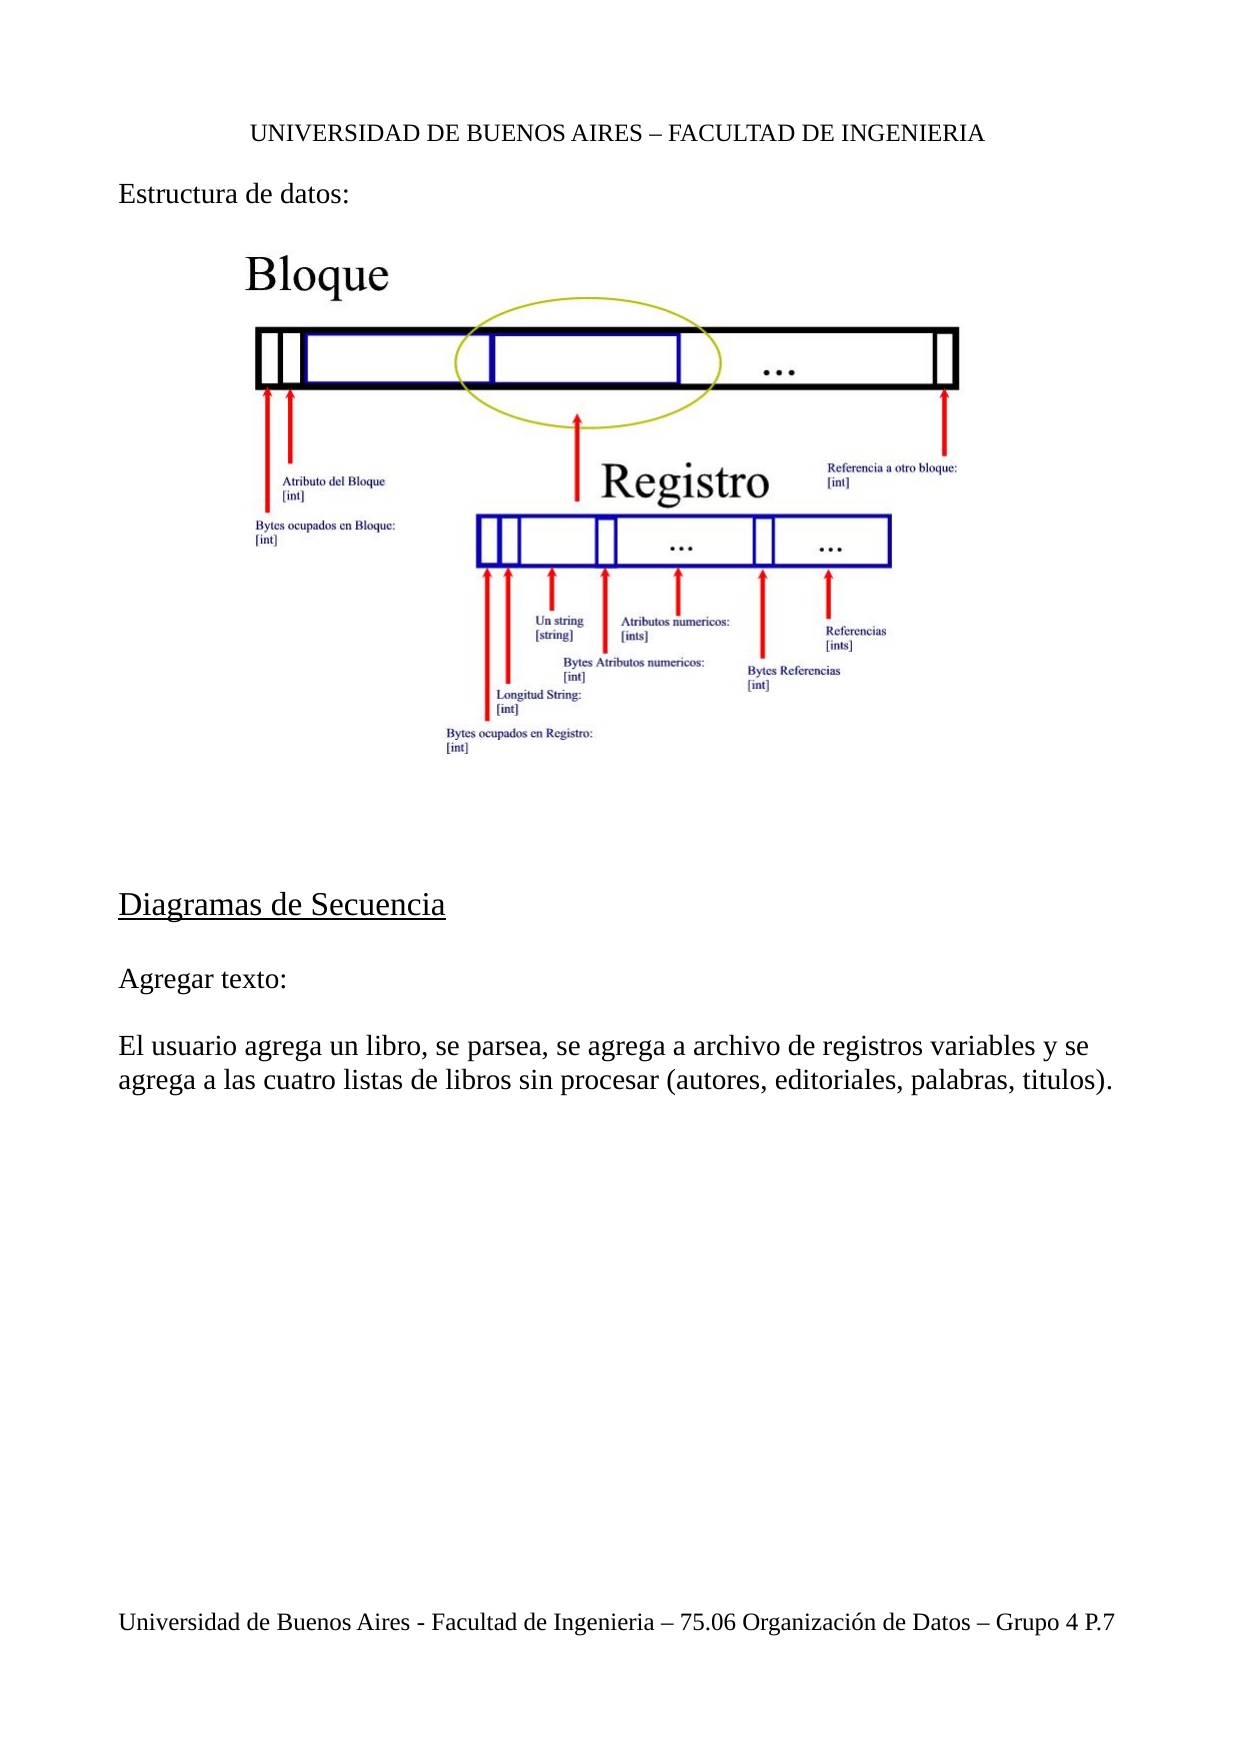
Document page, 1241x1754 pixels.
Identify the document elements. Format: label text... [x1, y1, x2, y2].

picture [236, 243, 1005, 775]
text Agregar texto: [118, 961, 1122, 995]
text Estructura de datos: [118, 176, 1122, 210]
text El usuario agrega un libro, se parsea, se agrega a archivo de registros variables y se agrega a las cuatro listas de libros sin procesar (autores, editoriales, palabras, titulos). [118, 1028, 1122, 1096]
text Diagramas de Secuencia [118, 885, 1122, 923]
